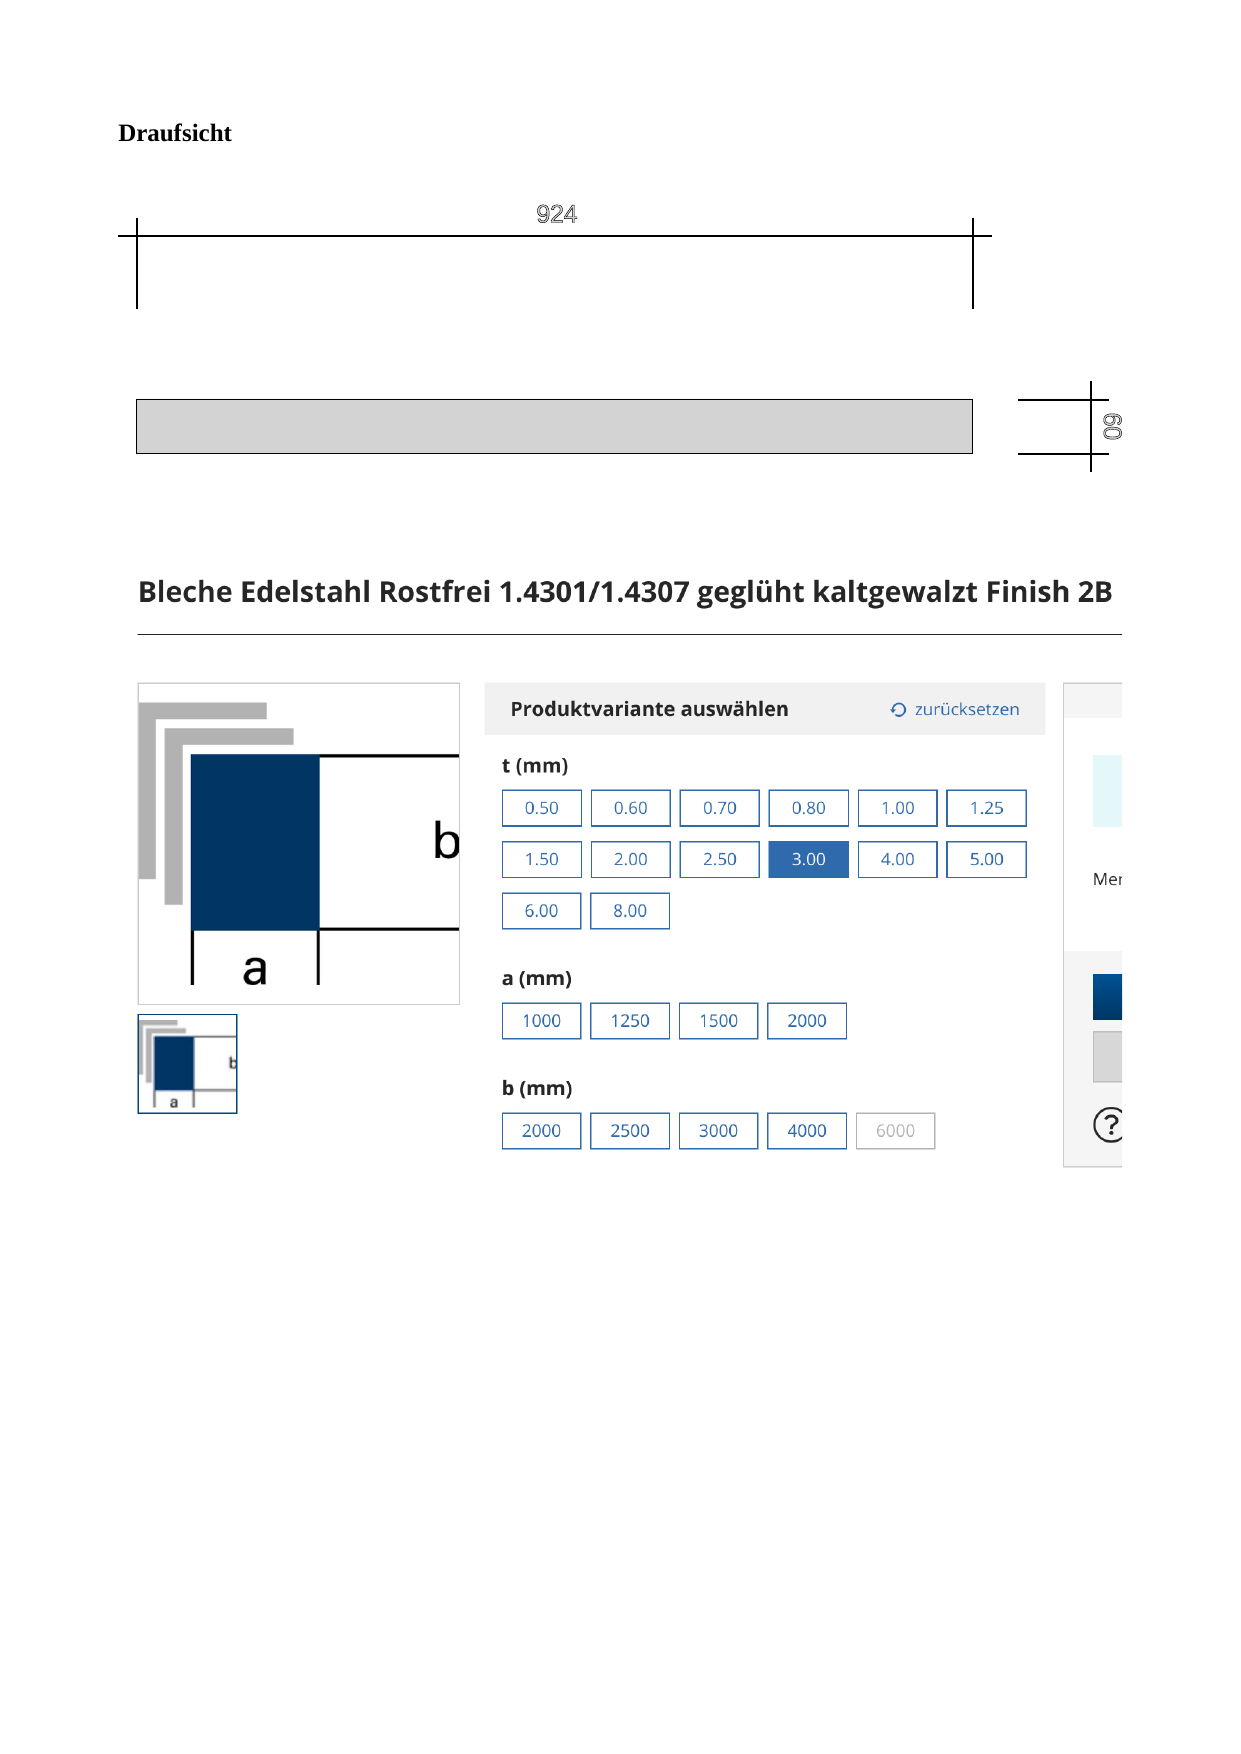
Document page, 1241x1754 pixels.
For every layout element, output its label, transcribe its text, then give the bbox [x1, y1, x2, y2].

text Draufsicht [118, 118, 1122, 147]
picture [118, 557, 1123, 1170]
